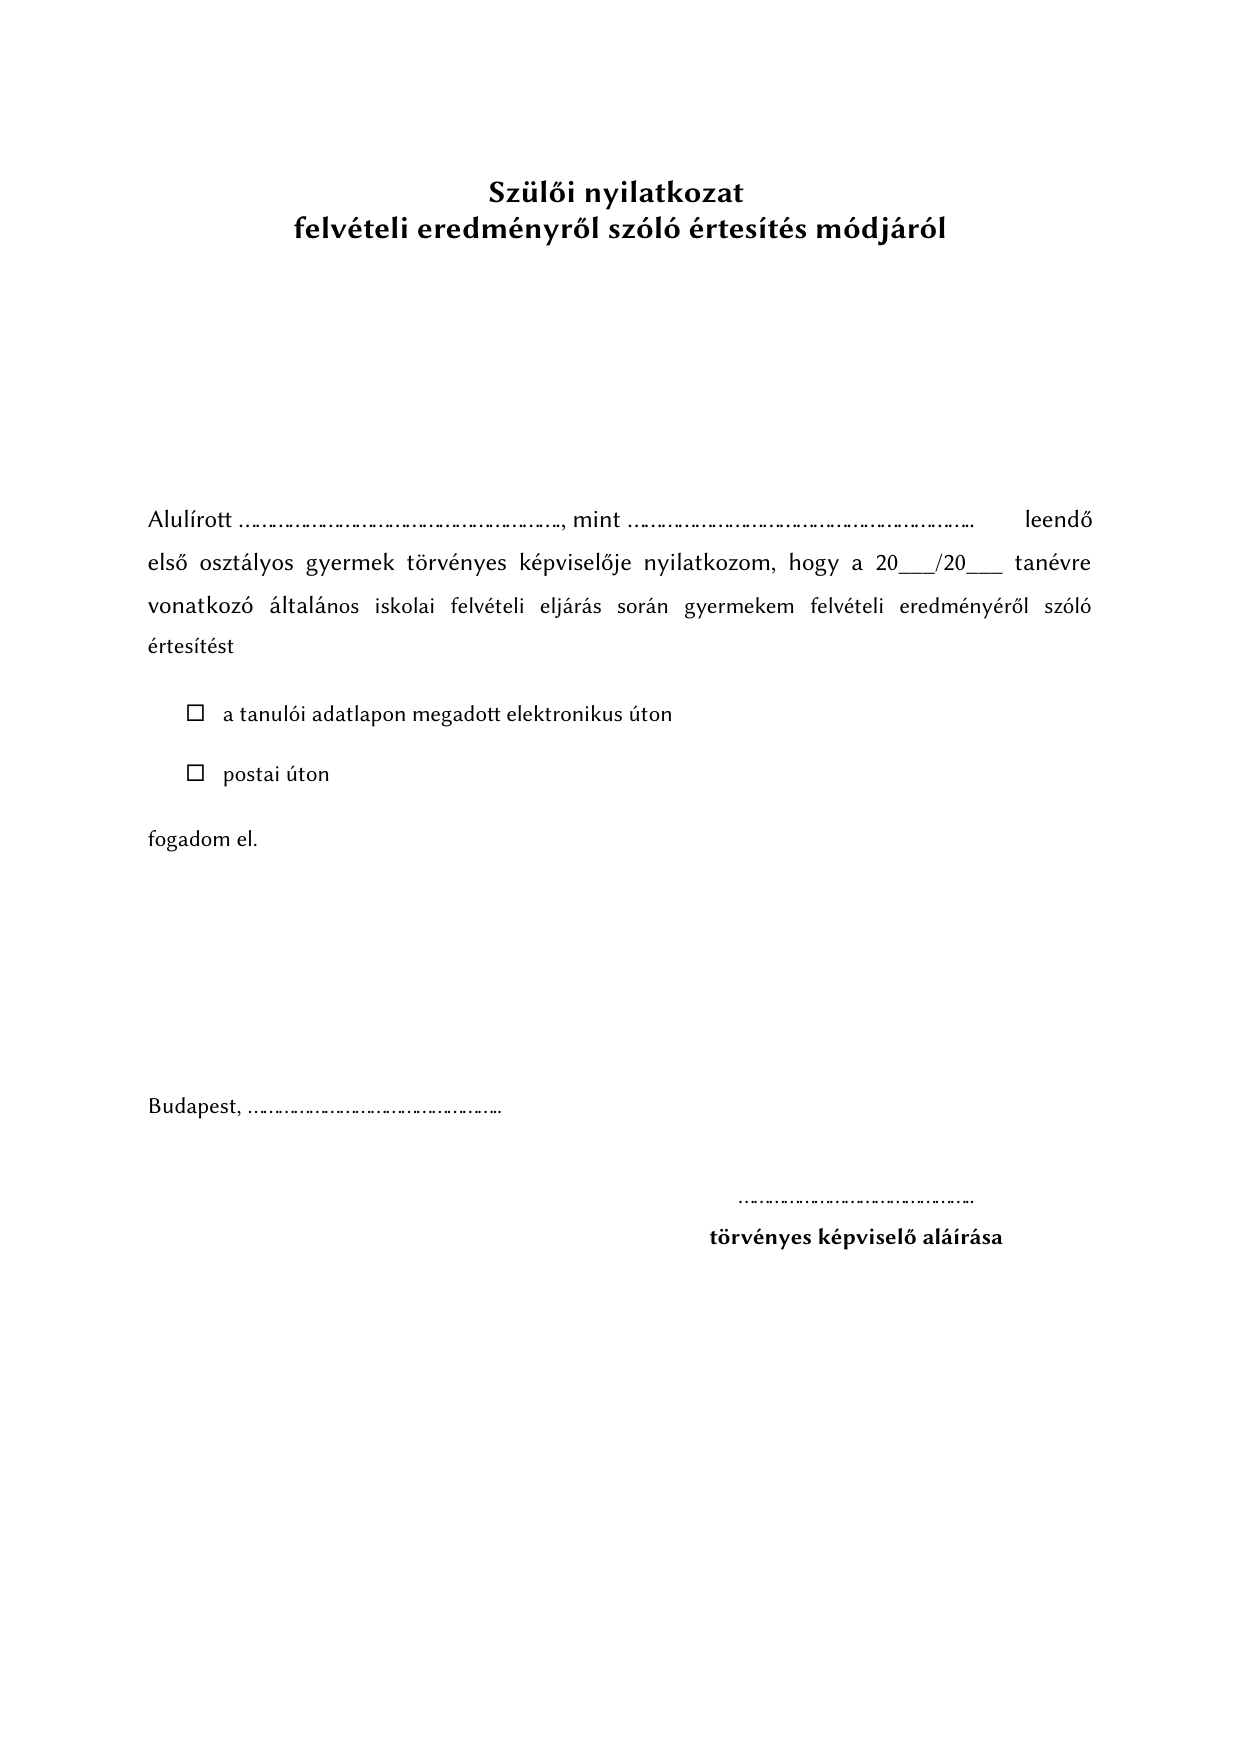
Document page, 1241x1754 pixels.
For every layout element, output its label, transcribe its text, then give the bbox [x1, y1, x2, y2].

list a tanulói adatlapon megadott elektronikus úton [185, 701, 1093, 727]
list postai úton [185, 761, 1093, 787]
text Szülői nyilatkozat felvételi eredményről szóló értesítés módjáról [148, 175, 1093, 246]
text törvényes képviselő aláírása [148, 1224, 1093, 1250]
text Alulírott , mint leendő első osztályos gyermek törvényes képviselője nyilatkozom, hogy a 20___/20___ tanévre vonatkozó általános iskolai felvételi eljárás során gyermekem felvételi eredményéről szóló értesítést [148, 506, 1093, 659]
text Budapest, [148, 1093, 1093, 1119]
text fogadom el. [148, 826, 1093, 852]
